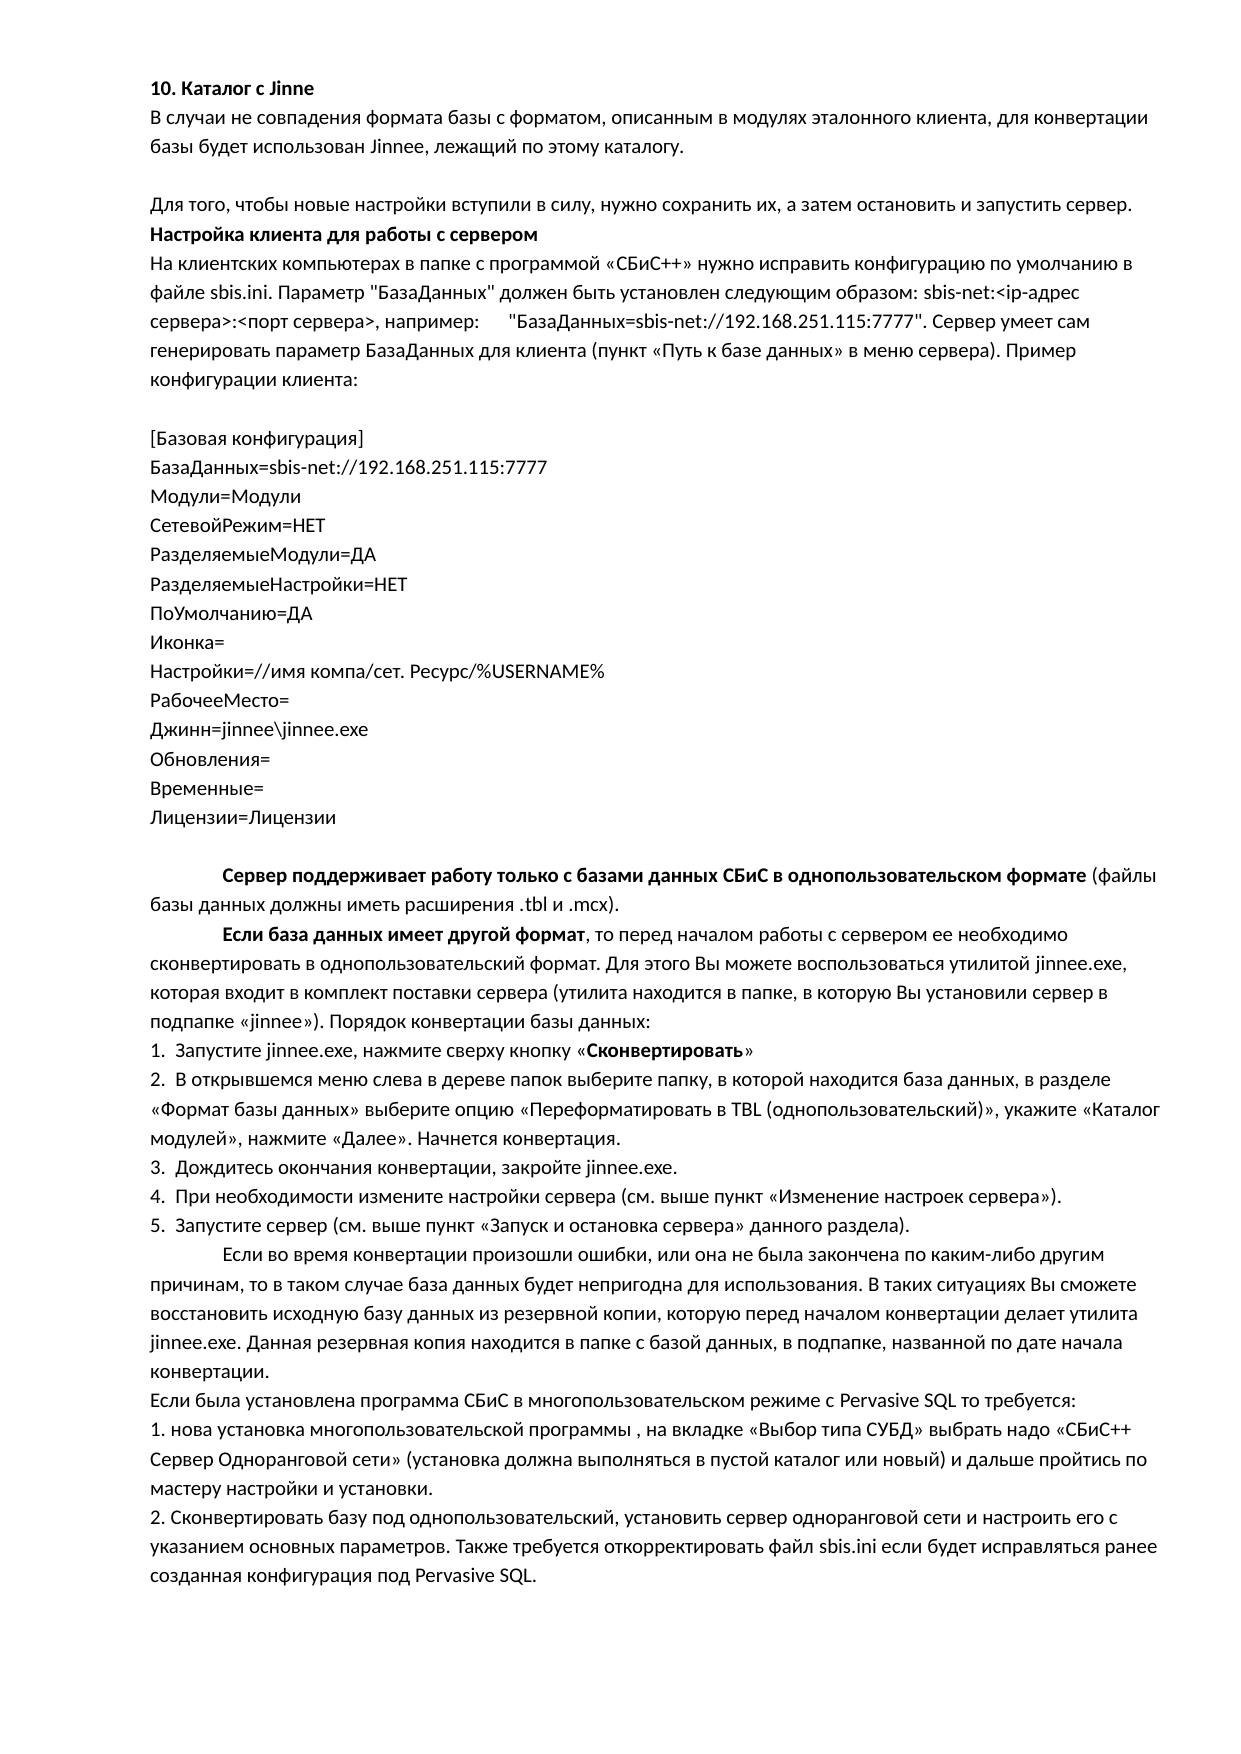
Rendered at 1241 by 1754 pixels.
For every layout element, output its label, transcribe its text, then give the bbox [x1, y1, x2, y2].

text 1. нова установка многопользовательской программы , на вкладке «Выбор типа СУБД» выбрать надо «СБиС++ Сервер Одноранговой сети» (установка должна выполняться в пустой каталог или новый) и дальше пройтись по мастеру настройки и установки. [150, 1417, 1165, 1500]
text 2. Сконвертировать базу под однопользовательский, установить сервер одноранговой сети и настроить его с указанием основных параметров. Также требуется откорректировать файл sbis.ini если будет исправляться ранее созданная конфигурация под Pervasive SQL. [150, 1504, 1165, 1588]
text 3. Дождитесь окончания конвертации, закройте jinnee.exe. [150, 1154, 1165, 1179]
text 2. В открывшемся меню слева в дереве папок выберите папку, в которой находится база данных, в разделе «Формат базы данных» выберите опцию «Переформатировать в TBL (однопользовательский)», укажите «Каталог модулей», нажмите «Далее». Начнется конвертация. [150, 1067, 1165, 1150]
text В случаи не совпадения формата базы с форматом, описанным в модулях эталонного клиента, для конвертации базы будет использован Jinnee, лежащий по этому каталогу. [150, 104, 1165, 159]
text На клиентских компьютерах в папке с программой «СБиС++» нужно исправить конфигурацию по умолчанию в файле sbis.ini. Параметр "БазаДанных" должен быть установлен следующим образом: sbis-net:<ip-адрес сервера>:<порт сервера>, например: "БазаДанных=sbis-net://192.168.251.115:7777". Сервер умеет сам генерировать параметр БазаДанных для клиента (пункт «Путь к базе данных» в меню сервера). Пример конфигурации клиента: [150, 250, 1165, 392]
text 10. Каталог с Jinne [150, 75, 1165, 100]
text Лицензии=Лицензии [150, 804, 1165, 829]
text Если была установлена программа СБиС в многопользовательском режиме с Pervasive SQL то требуется: [150, 1387, 1165, 1413]
text Модули=Модули [150, 483, 1165, 509]
text 5. Запустите сервер (см. выше пункт «Запуск и остановка сервера» данного раздела). [150, 1212, 1165, 1238]
text 1. Запустите jinnee.exe, нажмите сверху кнопку «Сконвертировать» [150, 1037, 1165, 1063]
text РазделяемыеНастройки=НЕТ [150, 571, 1165, 596]
text Иконка= [150, 629, 1165, 654]
text Джинн=jinnee\jinnee.exe [150, 717, 1165, 742]
text Настройки=//имя компа/сет. Ресурс/%USERNAME% [150, 658, 1165, 684]
text ПоУмолчанию=ДА [150, 600, 1165, 625]
text 4. При необходимости измените настройки сервера (см. выше пункт «Изменение настроек сервера»). [150, 1183, 1165, 1209]
text БазаДанных=sbis-net://192.168.251.115:7777 [150, 454, 1165, 479]
text Временные= [150, 775, 1165, 800]
text [Базовая конфигурация] [150, 425, 1165, 450]
text РазделяемыеМодули=ДА [150, 542, 1165, 567]
text РабочееМесто= [150, 687, 1165, 713]
text СетевойРежим=НЕТ [150, 512, 1165, 538]
text Сервер поддерживает работу только с базами данных СБиС в однопользовательском формате (файлы базы данных должны иметь расширения .tbl и .mcx). [150, 862, 1165, 917]
text Обновления= [150, 746, 1165, 771]
text Если база данных имеет другой формат, то перед началом работы с сервером ее необходимо сконвертировать в однопользовательский формат. Для этого Вы можете воспользоваться утилитой jinnee.exe, которая входит в комплект поставки сервера (утилита находится в папке, в которую Вы установили сервер в подпапке «jinnee»). Порядок конвертации базы данных: [150, 921, 1165, 1034]
text Настройка клиента для работы с сервером [150, 221, 1165, 246]
text Если во время конвертации произошли ошибки, или она не была закончена по каким-либо другим причинам, то в таком случае база данных будет непригодна для использования. В таких ситуациях Вы сможете восстановить исходную базу данных из резервной копии, которую перед началом конвертации делает утилита jinnee.exe. Данная резервная копия находится в папке с базой данных, в подпапке, названной по дате начала конвертации. [150, 1242, 1165, 1384]
text Для того, чтобы новые настройки вступили в силу, нужно сохранить их, а затем остановить и запустить сервер. [150, 192, 1165, 217]
